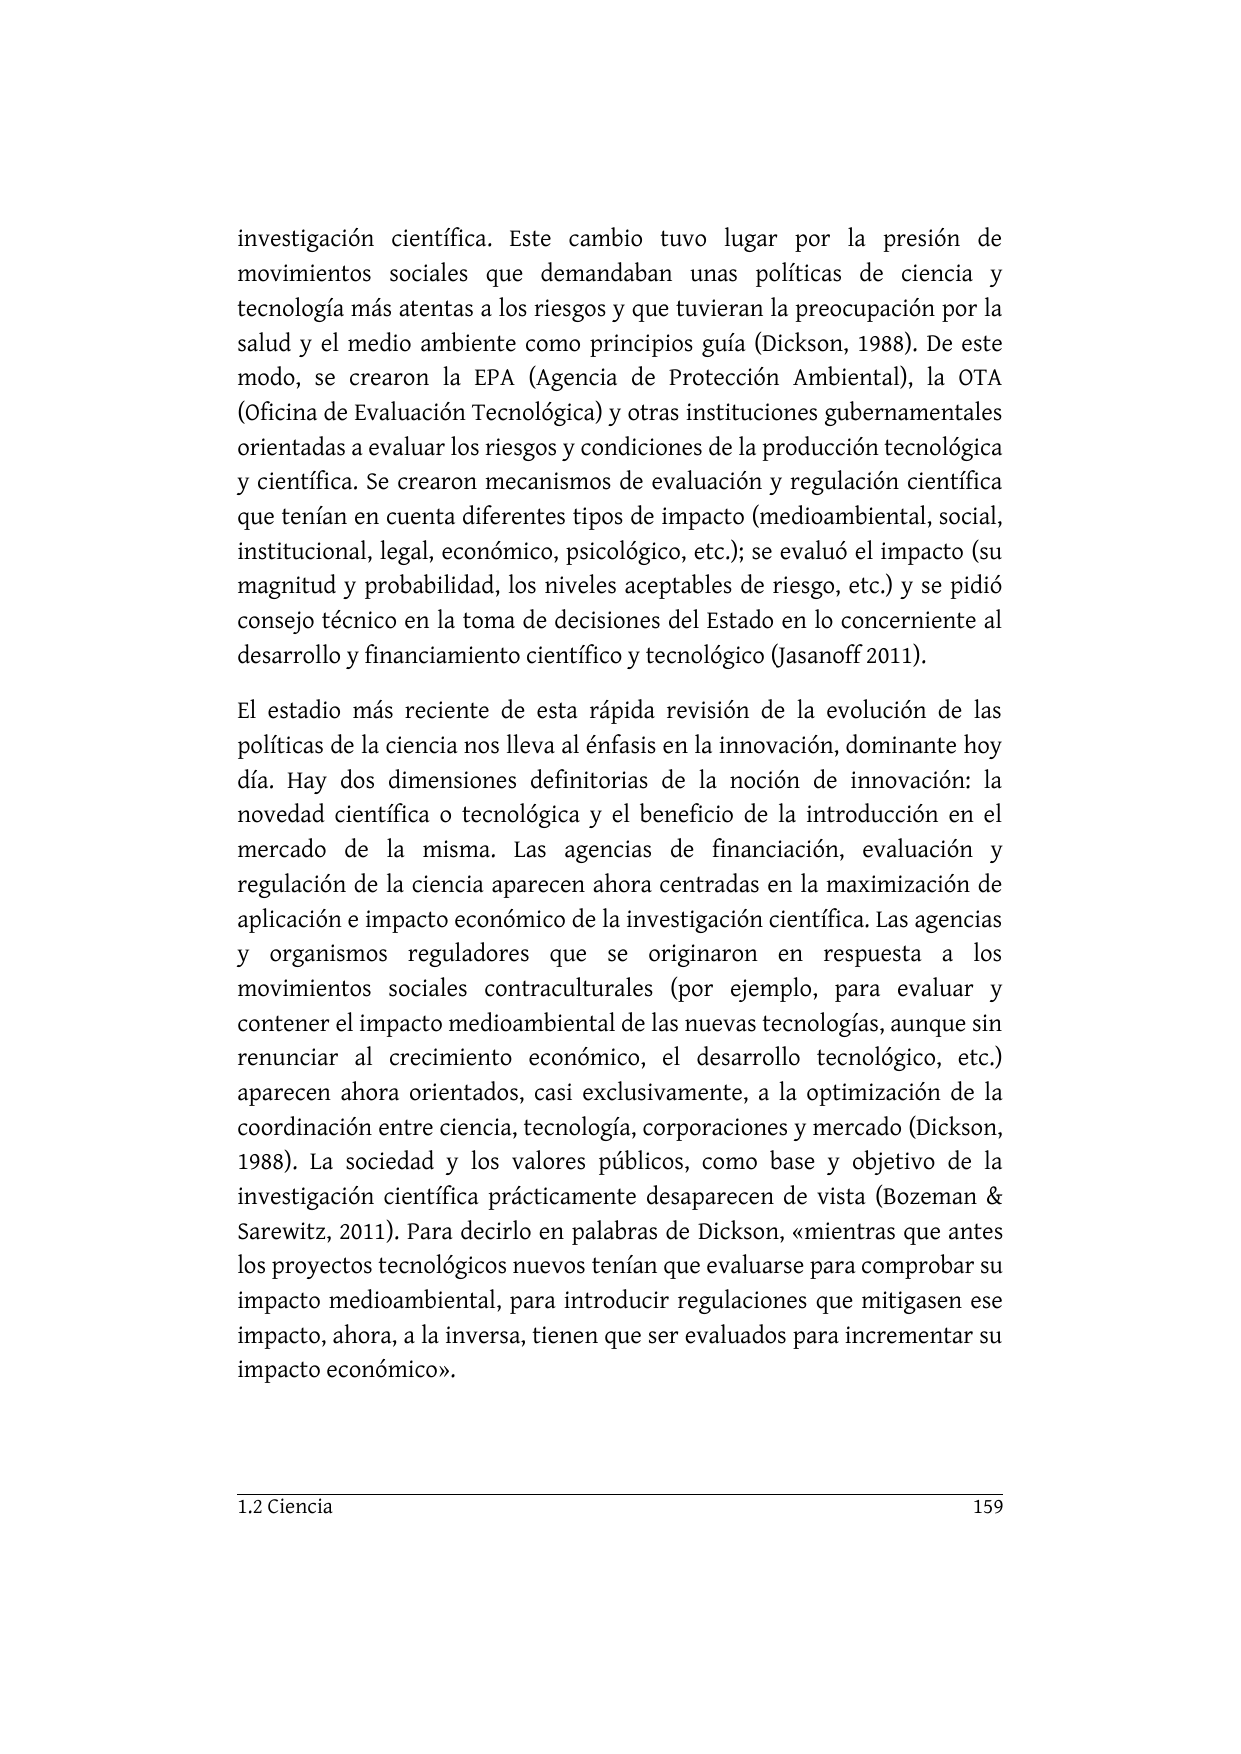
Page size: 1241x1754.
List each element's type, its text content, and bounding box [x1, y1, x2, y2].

text investigación científica. Este cambio tuvo lugar por la presión de movimientos sociales que demandaban unas políticas de ciencia y tecnología más atentas a los riesgos y que tuvieran la preocupación por la salud y el medio ambiente como principios guía (Dickson, 1988). De este modo, se crearon la EPA (Agencia de Protección Ambiental), la OTA (Oficina de Evaluación Tecnológica) y otras instituciones gubernamentales orientadas a evaluar los riesgos y condiciones de la producción tecnológica y científica. Se crearon mecanismos de evaluación y regulación científica que tenían en cuenta diferentes tipos de impacto (medioambiental, social, institucional, legal, económico, psicológico, etc.); se evaluó el impacto (su magnitud y probabilidad, los niveles aceptables de riesgo, etc.) y se pidió consejo técnico en la toma de decisiones del Estado en lo concerniente al desarrollo y financiamiento científico y tecnológico (Jasanoff 2011). [237, 225, 1003, 670]
text El estadio más reciente de esta rápida revisión de la evolución de las políticas de la ciencia nos lleva al énfasis en la innovación, dominante hoy día. Hay dos dimensiones definitorias de la noción de innovación: la novedad científica o tecnológica y el beneficio de la introducción en el mercado de la misma. Las agencias de financiación, evaluación y regulación de la ciencia aparecen ahora centradas en la maximización de aplicación e impacto económico de la investigación científica. Las agencias y organismos reguladores que se originaron en respuesta a los movimientos sociales contraculturales (por ejemplo, para evaluar y contener el impacto medioambiental de las nuevas tecnologías, aunque sin renunciar al crecimiento económico, el desarrollo tecnológico, etc.) aparecen ahora orientados, casi exclusivamente, a la optimización de la coordinación entre ciencia, tecnología, corporaciones y mercado (Dickson, 1988). La sociedad y los valores públicos, como base y objetivo de la investigación científica prácticamente desaparecen de vista (Bozeman & Sarewitz, 2011). Para decirlo en palabras de Dickson, «mientras que antes los proyectos tecnológicos nuevos tenían que evaluarse para comprobar su impacto medioambiental, para introducir regulaciones que mitigasen ese impacto, ahora, a la inversa, tienen que ser evaluados para incrementar su impacto económico». [237, 697, 1003, 1385]
